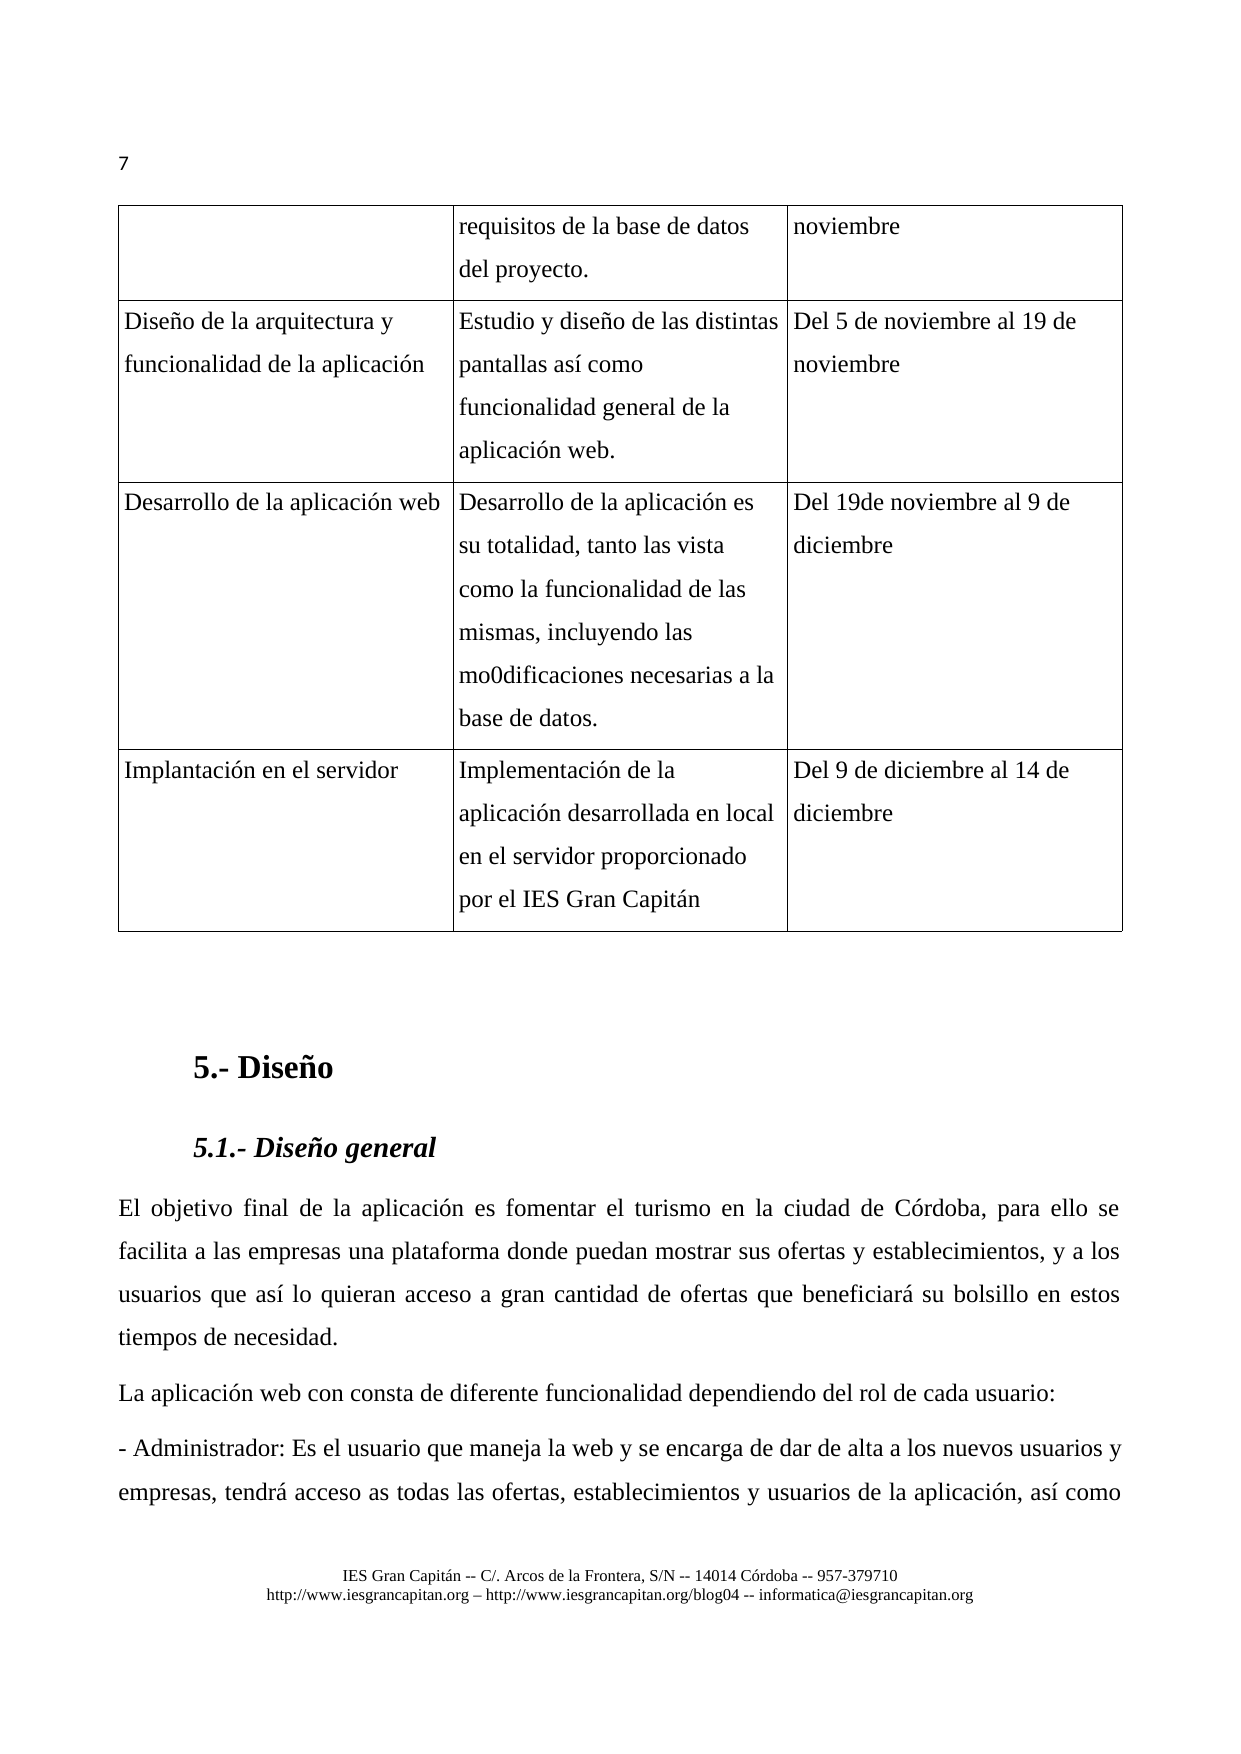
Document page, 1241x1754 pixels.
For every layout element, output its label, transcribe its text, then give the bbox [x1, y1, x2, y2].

table_cell Desarrollo de la aplicación es su totalidad, tanto las vista como la funcionalidad de las mismas, incluyendo las mo0dificaciones necesarias a la base de datos. [454, 483, 787, 749]
table_cell noviembre [788, 206, 1122, 300]
table_cell Del 5 de noviembre al 19 de noviembre [788, 301, 1122, 482]
table_cell [119, 206, 453, 300]
table_cell requisitos de la base de datos del proyecto. [454, 206, 787, 300]
table_cell Del 19de noviembre al 9 de diciembre [788, 483, 1122, 749]
table_cell Desarrollo de la aplicación web [119, 483, 453, 749]
subtitle 5.1.- Diseño general [118, 1130, 1122, 1163]
text El objetivo final de la aplicación es fomentar el turismo en la ciudad de Córdoba, para ello se facilita a las empresas una plataforma donde puedan mostrar sus ofertas y establecimientos, y a los usuarios que así lo quieran acceso a gran cantidad de ofertas que beneficiará su bolsillo en estos tiempos de necesidad. [118, 1193, 1122, 1351]
table_cell Del 9 de diciembre al 14 de diciembre [788, 750, 1122, 931]
table_cell Implementación de la aplicación desarrollada en local en el servidor proporcionado por el IES Gran Capitán [454, 750, 787, 931]
text La aplicación web con consta de diferente funcionalidad dependiendo del rol de cada usuario: [118, 1378, 1122, 1407]
text - Administrador: Es el usuario que maneja la web y se encarga de dar de alta a los nuevos usuarios y empresas, tendrá acceso as todas las ofertas, establecimientos y usuarios de la aplicación, así como [118, 1433, 1122, 1505]
table_cell Estudio y diseño de las distintas pantallas así como funcionalidad general de la aplicación web. [454, 301, 787, 482]
table_cell Implantación en el servidor [119, 750, 453, 931]
table_cell Diseño de la arquitectura y funcionalidad de la aplicación [119, 301, 453, 482]
subtitle 5.- Diseño [118, 1047, 1122, 1086]
